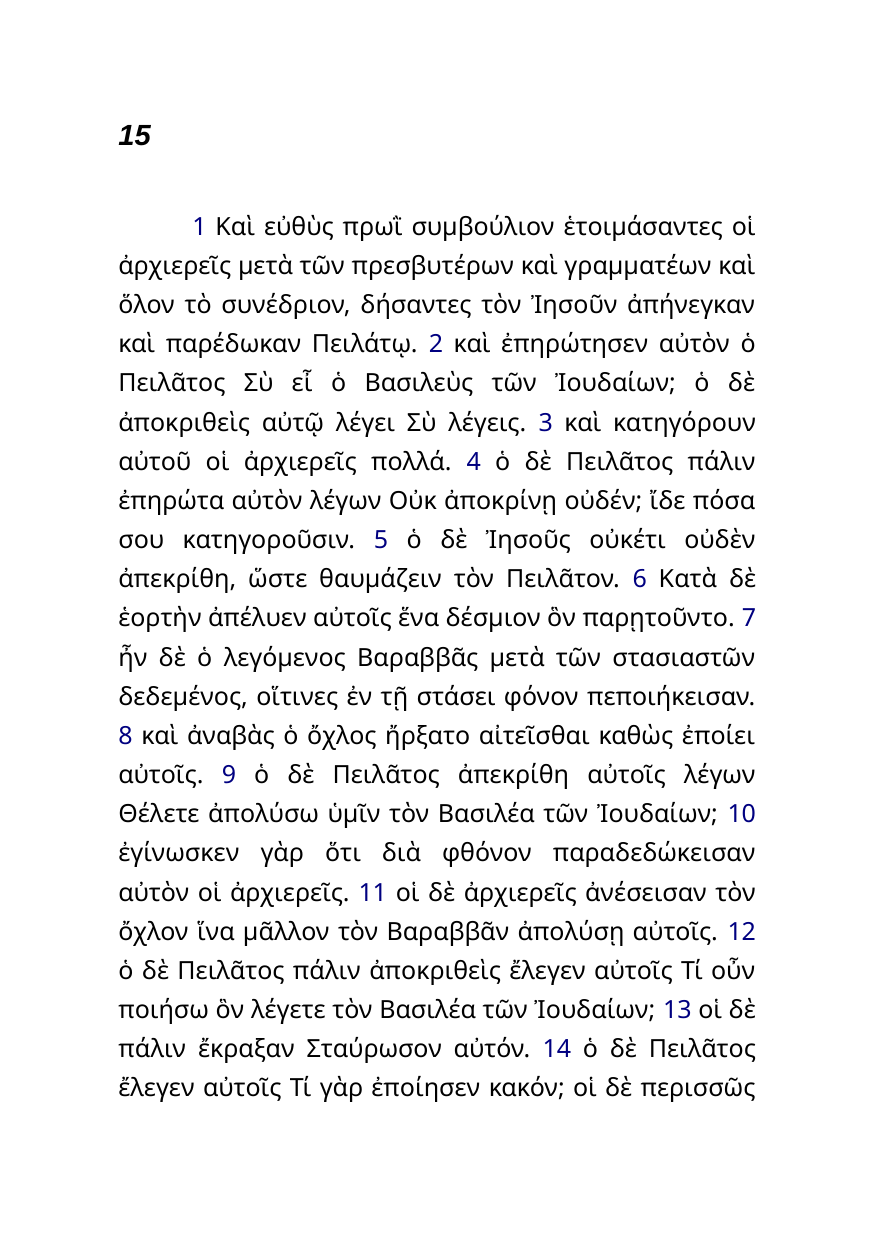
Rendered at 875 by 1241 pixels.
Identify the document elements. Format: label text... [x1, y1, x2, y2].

text 1 Καὶ εὐθὺς πρωῒ συμβούλιον ἑτοιμάσαντες οἱ ἀρχιερεῖς μετὰ τῶν πρεσβυτέρων καὶ γραμματέων καὶ ὅλον τὸ συνέδριον, δήσαντες τὸν Ἰησοῦν ἀπήνεγκαν καὶ παρέδωκαν Πειλάτῳ. 2 καὶ ἐπηρώτησεν αὐτὸν ὁ Πειλᾶτος Σὺ εἶ ὁ Βασιλεὺς τῶν Ἰουδαίων; ὁ δὲ ἀποκριθεὶς αὐτῷ λέγει Σὺ λέγεις. 3 καὶ κατηγόρουν αὐτοῦ οἱ ἀρχιερεῖς πολλά. 4 ὁ δὲ Πειλᾶτος πάλιν ἐπηρώτα αὐτὸν λέγων Οὐκ ἀποκρίνῃ οὐδέν; ἴδε πόσα σου κατηγοροῦσιν. 5 ὁ δὲ Ἰησοῦς οὐκέτι οὐδὲν ἀπεκρίθη, ὥστε θαυμάζειν τὸν Πειλᾶτον. 6 Κατὰ δὲ ἑορτὴν ἀπέλυεν αὐτοῖς ἕνα δέσμιον ὃν παρῃτοῦντο. 7 ἦν δὲ ὁ λεγόμενος Βαραββᾶς μετὰ τῶν στασιαστῶν δεδεμένος, οἵτινες ἐν τῇ στάσει φόνον πεποιήκεισαν. 8 καὶ ἀναβὰς ὁ ὄχλος ἤρξατο αἰτεῖσθαι καθὼς ἐποίει αὐτοῖς. 9 ὁ δὲ Πειλᾶτος ἀπεκρίθη αὐτοῖς λέγων Θέλετε ἀπολύσω ὑμῖν τὸν Βασιλέα τῶν Ἰουδαίων; 10 ἐγίνωσκεν γὰρ ὅτι διὰ φθόνον παραδεδώκεισαν αὐτὸν οἱ ἀρχιερεῖς. 11 οἱ δὲ ἀρχιερεῖς ἀνέσεισαν τὸν ὄχλον ἵνα μᾶλλον τὸν Βαραββᾶν ἀπολύσῃ αὐτοῖς. 12 ὁ δὲ Πειλᾶτος πάλιν ἀποκριθεὶς ἔλεγεν αὐτοῖς Τί οὖν ποιήσω ὃν λέγετε τὸν Βασιλέα τῶν Ἰουδαίων; 13 οἱ δὲ πάλιν ἔκραξαν Σταύρωσον αὐτόν. 14 ὁ δὲ Πειλᾶτος ἔλεγεν αὐτοῖς Τί γὰρ ἐποίησεν κακόν; οἱ δὲ περισσῶς [118, 208, 756, 1104]
subtitle 15 [118, 118, 756, 152]
